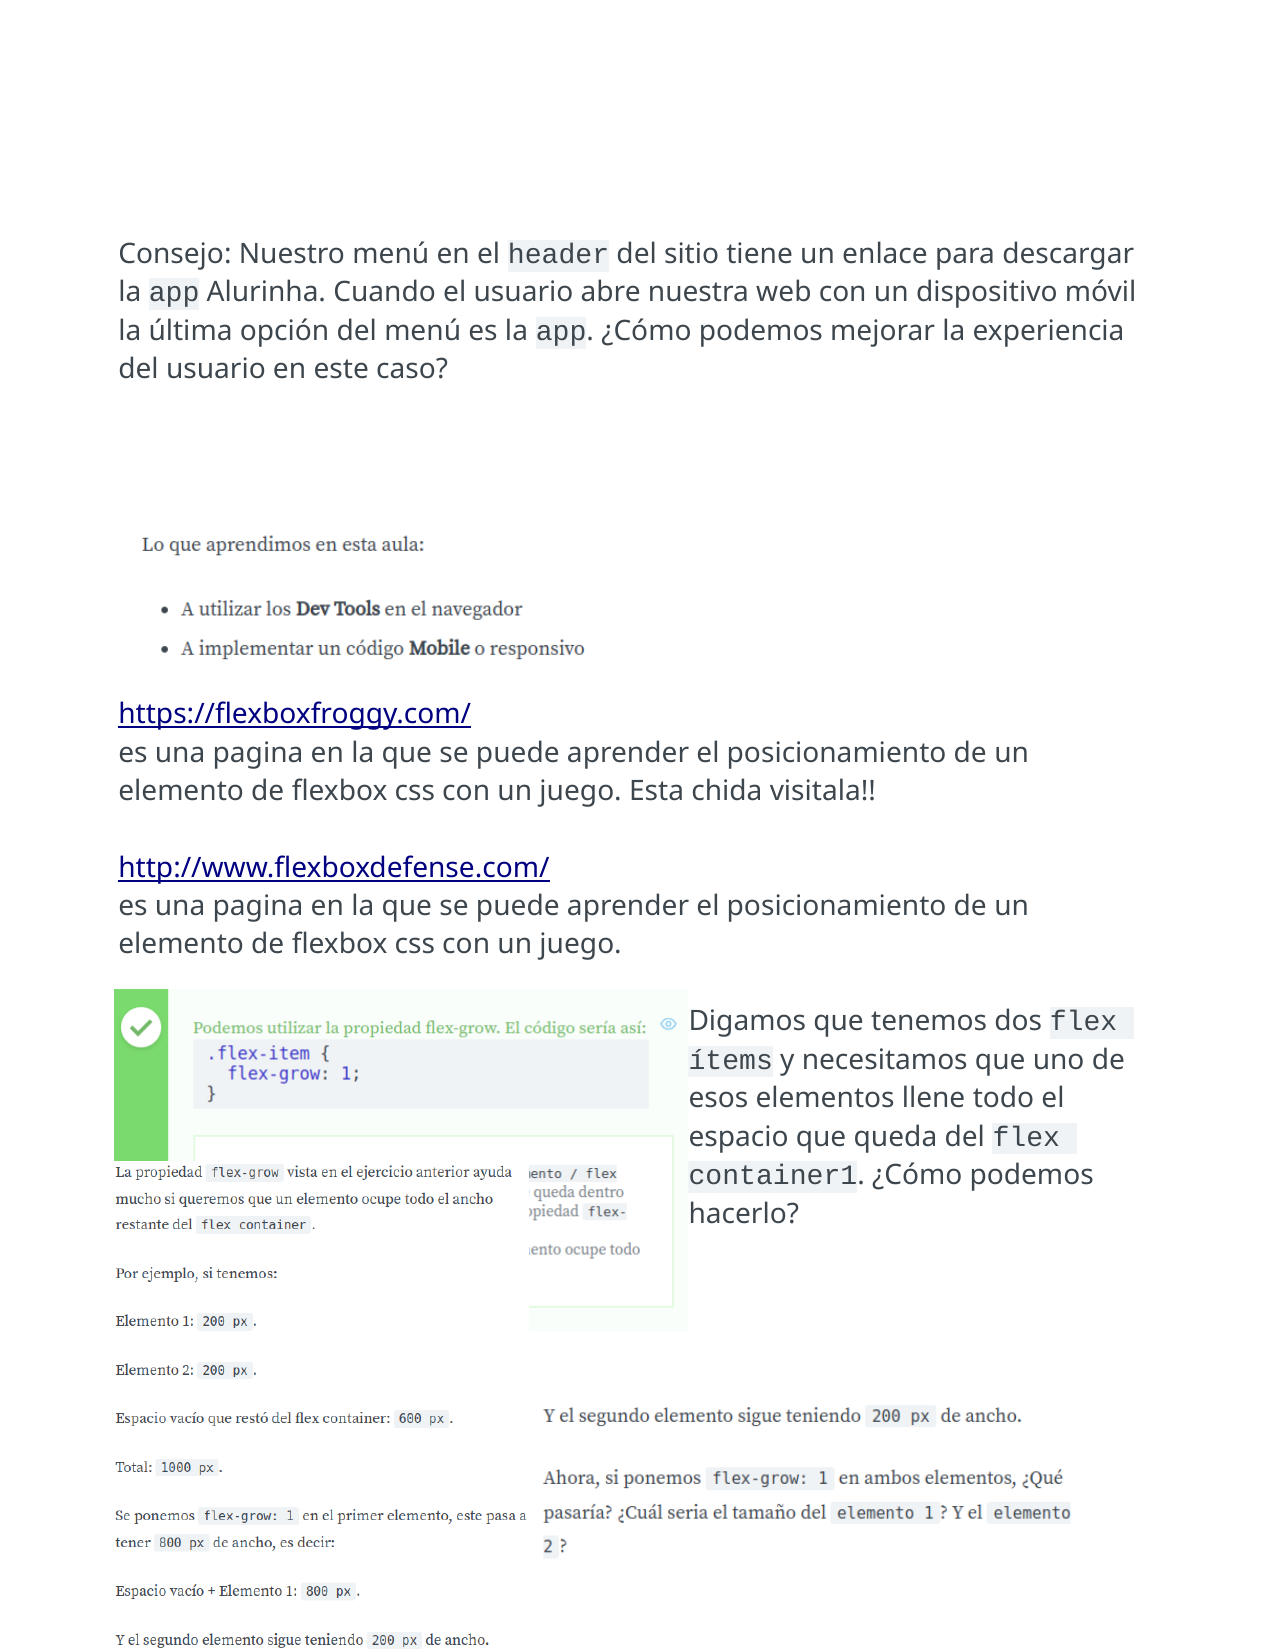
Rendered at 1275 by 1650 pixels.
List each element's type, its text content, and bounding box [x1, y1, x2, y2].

picture [133, 528, 595, 668]
picture [108, 983, 689, 1650]
text es una pagina en la que se puede aprender el posicionamiento de un elemento de flexbox css con un juego. Esta chida visitala!! [118, 732, 1157, 809]
text https://flexboxfroggy.com/ [118, 694, 1157, 732]
text es una pagina en la que se puede aprender el posicionamiento de un elemento de flexbox css con un juego. [118, 885, 1157, 962]
picture [538, 1403, 1080, 1566]
text Digamos que tenemos dos flex ítems y necesitamos que uno de esos elementos llene todo el espacio que queda del flex container1. ¿Cómo podemos hacerlo? [689, 1000, 1157, 1231]
text Consejo: Nuestro menú en el header del sitio tiene un enlace para descargar la app Alurinha. Cuando el usuario abre nuestra web con un dispositivo móvil la última opción del menú es la app. ¿Cómo podemos mejorar la experiencia del usuario en este caso? [118, 233, 1157, 387]
text http://www.flexboxdefense.com/ [118, 847, 1157, 885]
